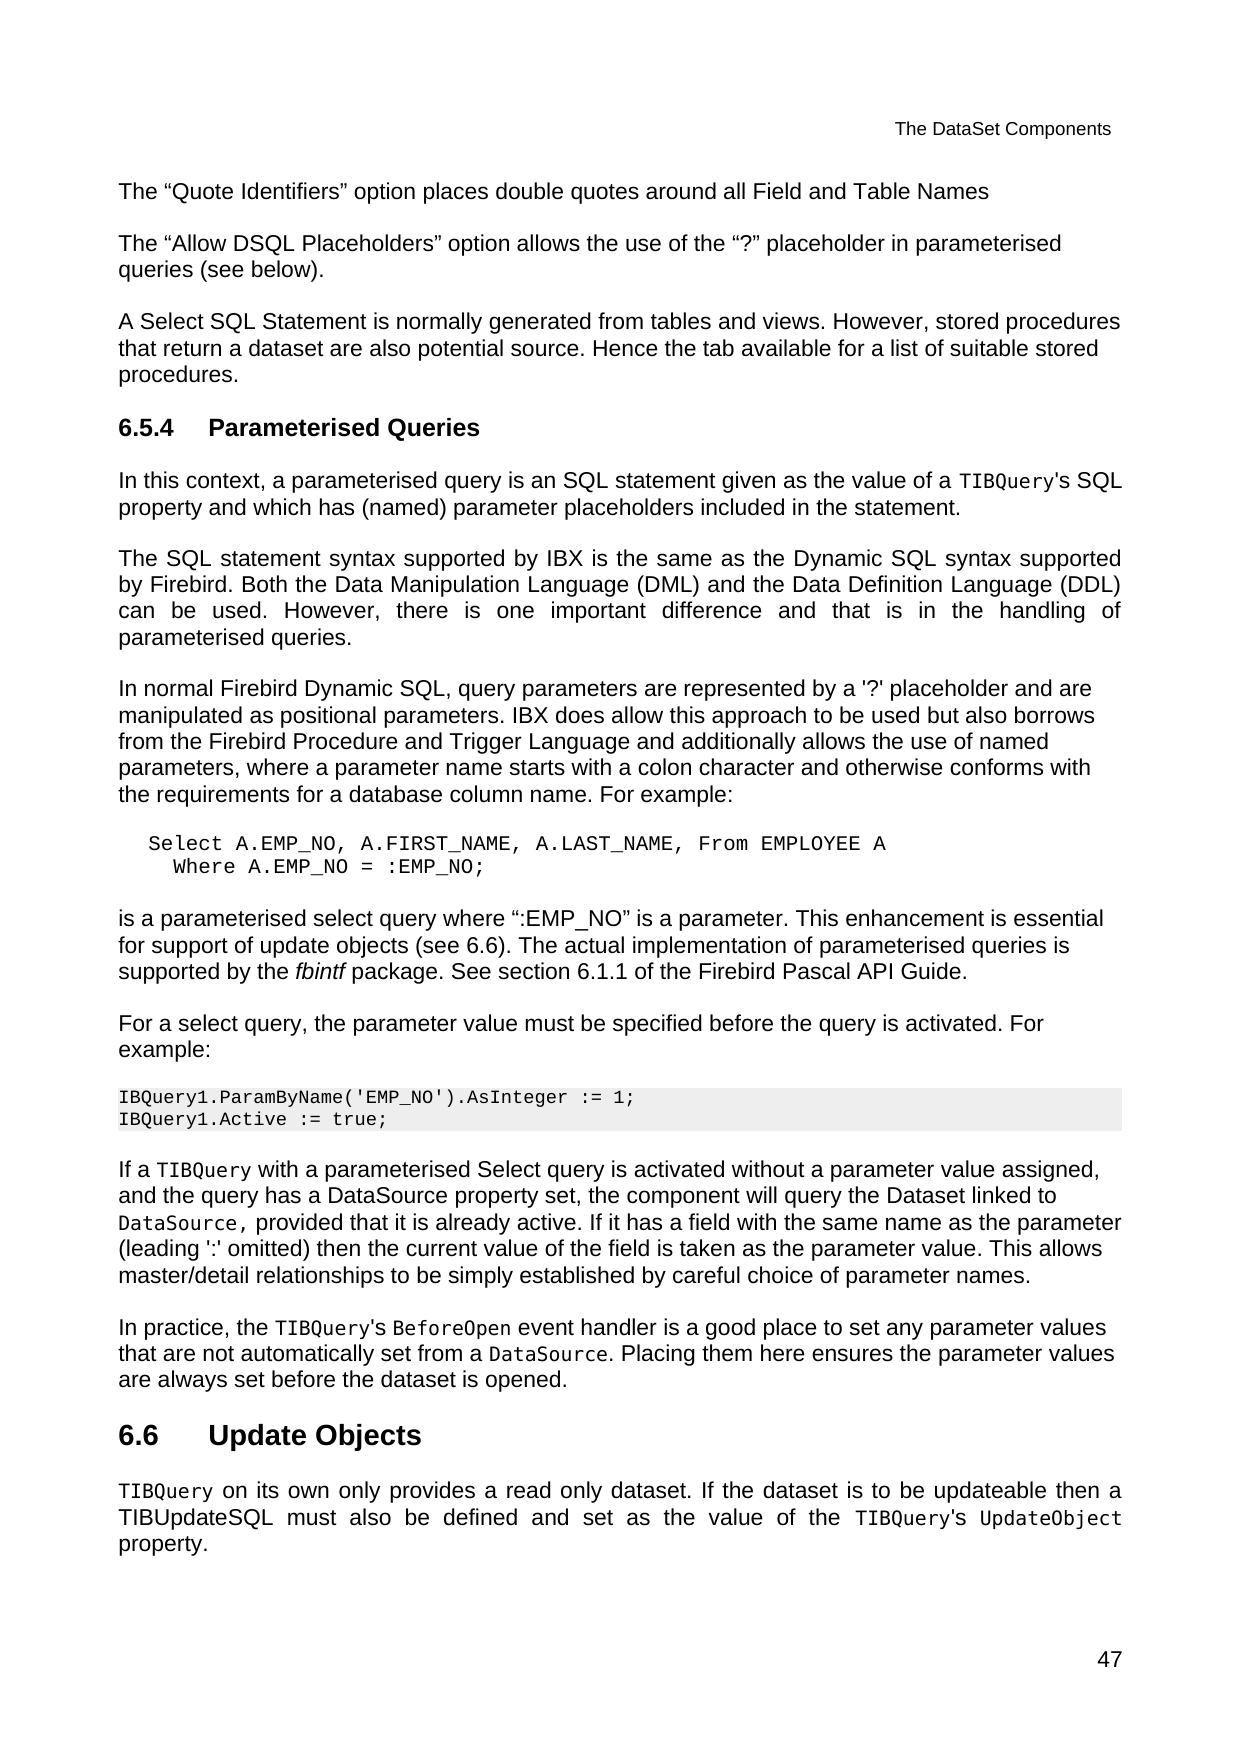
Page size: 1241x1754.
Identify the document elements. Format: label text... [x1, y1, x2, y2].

text The “Allow DSQL Placeholders” option allows the use of the “?” placeholder in parameterised queries (see below). [118, 230, 1122, 283]
text In practice, the TIBQuery's BeforeOpen event handler is a good place to set any parameter values that are not automatically set from a DataSource. Placing them here ensures the parameter values are always set before the dataset is opened. [118, 1313, 1122, 1392]
subtitle Parameterised Queries [118, 413, 1122, 442]
text In this context, a parameterised query is an SQL statement given as the value of a TIBQuery's SQL property and which has (named) parameter placeholders included in the statement. [118, 467, 1122, 520]
text IBQuery1.ParamByName('EMP_NO').AsInteger := 1; [118, 1088, 1122, 1109]
text IBQuery1.Active := true; [118, 1109, 1122, 1131]
text If a TIBQuery with a parameterised Select query is activated without a parameter value assigned, and the query has a DataSource property set, the component will query the Dataset linked to DataSource, provided that it is already active. If it has a field with the same name as the parameter (leading ':' omitted) then the current value of the field is taken as the parameter value. This allows master/detail relationships to be simply established by careful choice of parameter names. [118, 1156, 1122, 1288]
text is a parameterised select query where “:EMP_NO” is a parameter. This enhancement is essential for support of update objects (see 6.6). The actual implementation of parameterised queries is supported by the fbintf package. See section 6.1.1 of the Firebird Pascal API Guide. [118, 905, 1122, 984]
text TIBQuery on its own only provides a read only dataset. If the dataset is to be updateable then a TIBUpdateSQL must also be defined and set as the value of the TIBQuery's UpdateObject property. [118, 1477, 1122, 1556]
text Select A.EMP_NO, A.FIRST_NAME, A.LAST_NAME, From EMPLOYEE A [148, 832, 1122, 856]
subtitle Update Objects [118, 1418, 1122, 1452]
text For a select query, the parameter value must be specified before the query is activated. For example: [118, 1010, 1122, 1063]
text The SQL statement syntax supported by IBX is the same as the Dynamic SQL syntax supported by Firebird. Both the Data Manipulation Language (DML) and the Data Definition Language (DDL) can be used. However, there is one important difference and that is in the handling of parameterised queries. [118, 545, 1122, 650]
text Where A.EMP_NO = :EMP_NO; [148, 856, 1122, 880]
text The “Quote Identifiers” option places double quotes around all Field and Table Names [118, 178, 1122, 204]
text A Select SQL Statement is normally generated from tables and views. However, stored procedures that return a dataset are also potential source. Hence the tab available for a list of suitable stored procedures. [118, 308, 1122, 387]
text In normal Firebird Dynamic SQL, query parameters are represented by a '?' placeholder and are manipulated as positional parameters. IBX does allow this approach to be used but also borrows from the Firebird Procedure and Trigger Language and additionally allows the use of named parameters, where a parameter name starts with a colon character and otherwise conforms with the requirements for a database column name. For example: [118, 675, 1122, 807]
